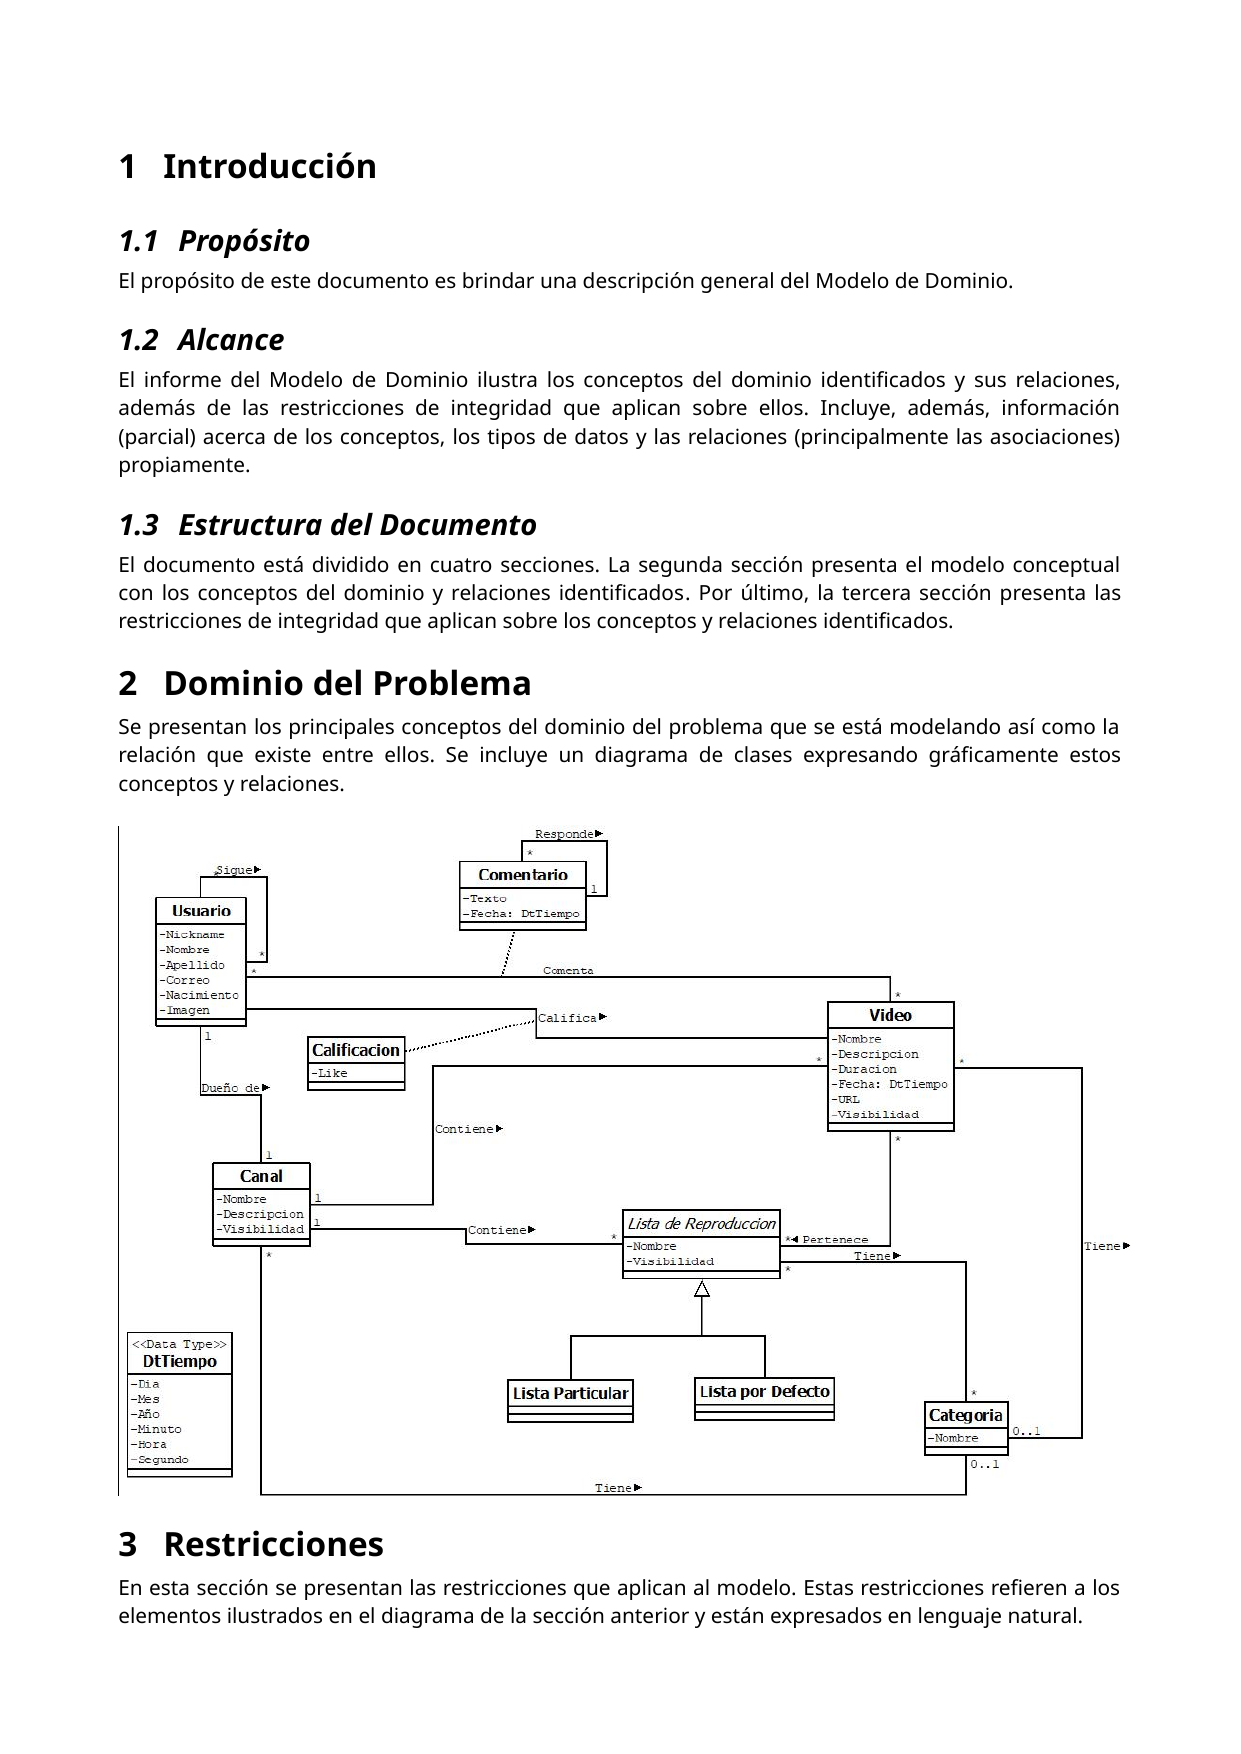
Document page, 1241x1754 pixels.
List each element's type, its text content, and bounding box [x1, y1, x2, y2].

list Propósito [118, 220, 1122, 259]
list Dominio del Problema [118, 660, 1122, 706]
list Estructura del Documento [118, 504, 1122, 543]
list Introducción [118, 143, 1122, 188]
text Se presentan los principales conceptos del dominio del problema que se está modelando así como la relación que existe entre ellos. Se incluye un diagrama de clases expresando gráficamente estos conceptos y relaciones. [118, 712, 1122, 797]
list Alcance [118, 319, 1122, 359]
text En esta sección se presentan las restricciones que aplican al modelo. Estas restricciones refieren a los elementos ilustrados en el diagrama de la sección anterior y están expresados en lenguaje natural. [118, 1573, 1122, 1629]
text El documento está dividido en cuatro secciones. La segunda sección presenta el modelo conceptual con los conceptos del dominio y relaciones identificados. Por último, la tercera sección presenta las restricciones de integridad que aplican sobre los conceptos y relaciones identificados. [118, 550, 1122, 635]
text El propósito de este documento es brindar una descripción general del Modelo de Dominio. [118, 266, 1122, 294]
text El informe del Modelo de Dominio ilustra los conceptos del dominio identificados y sus relaciones, además de las restricciones de integridad que aplican sobre ellos. Incluye, además, información (parcial) acerca de los conceptos, los tipos de datos y las relaciones (principalmente las asociaciones) propiamente. [118, 365, 1122, 479]
list Restricciones [118, 1521, 1122, 1566]
